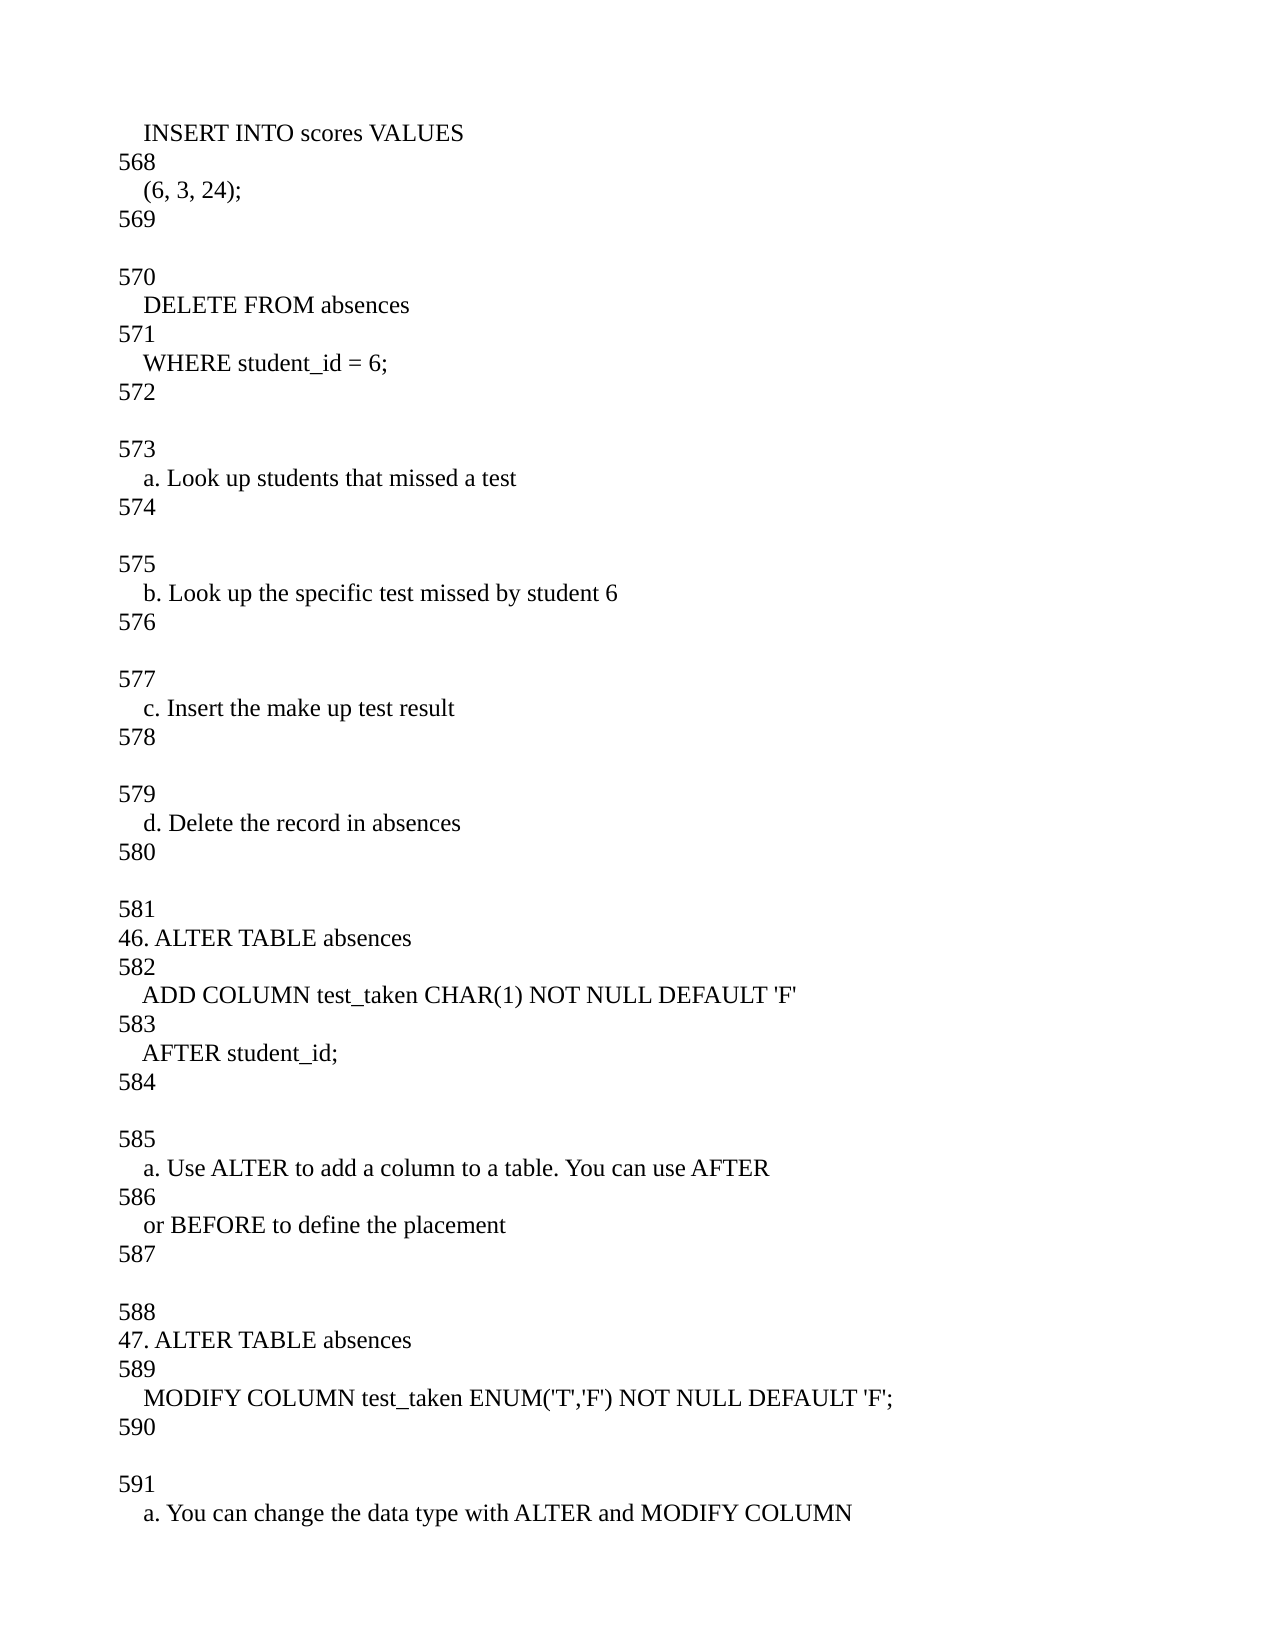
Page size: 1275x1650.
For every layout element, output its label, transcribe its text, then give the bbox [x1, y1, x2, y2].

text a. Use ALTER to add a column to a table. You can use AFTER [118, 1153, 1157, 1182]
text 46. ALTER TABLE absences [118, 923, 1157, 952]
text (6, 3, 24); [118, 176, 1157, 204]
text 585 [118, 1124, 1157, 1153]
text 572 [118, 377, 1157, 406]
text 583 [118, 1009, 1157, 1038]
text 590 [118, 1412, 1157, 1441]
text 580 [118, 837, 1157, 866]
text 588 [118, 1297, 1157, 1326]
text 576 [118, 607, 1157, 636]
text b. Look up the specific test missed by student 6 [118, 578, 1157, 607]
text DELETE FROM absences [118, 291, 1157, 319]
text 591 [118, 1469, 1157, 1498]
text 577 [118, 664, 1157, 693]
text a. You can change the data type with ALTER and MODIFY COLUMN [118, 1498, 1157, 1527]
text 586 [118, 1182, 1157, 1211]
text or BEFORE to define the placement [118, 1211, 1157, 1239]
text INSERT INTO scores VALUES [118, 118, 1157, 147]
text 584 [118, 1067, 1157, 1096]
text 570 [118, 262, 1157, 291]
text MODIFY COLUMN test_taken ENUM('T','F') NOT NULL DEFAULT 'F'; [118, 1383, 1157, 1412]
text WHERE student_id = 6; [118, 348, 1157, 377]
text 582 [118, 952, 1157, 981]
text 587 [118, 1239, 1157, 1268]
text 578 [118, 722, 1157, 751]
text 568 [118, 147, 1157, 176]
text a. Look up students that missed a test [118, 463, 1157, 492]
text 571 [118, 319, 1157, 348]
text 573 [118, 434, 1157, 463]
text 47. ALTER TABLE absences [118, 1326, 1157, 1354]
text 575 [118, 549, 1157, 578]
text ADD COLUMN test_taken CHAR(1) NOT NULL DEFAULT 'F' [118, 981, 1157, 1009]
text 581 [118, 894, 1157, 923]
text d. Delete the record in absences [118, 808, 1157, 837]
text 579 [118, 779, 1157, 808]
text 589 [118, 1354, 1157, 1383]
text AFTER student_id; [118, 1038, 1157, 1067]
text 569 [118, 204, 1157, 233]
text 574 [118, 492, 1157, 521]
text c. Insert the make up test result [118, 693, 1157, 722]
